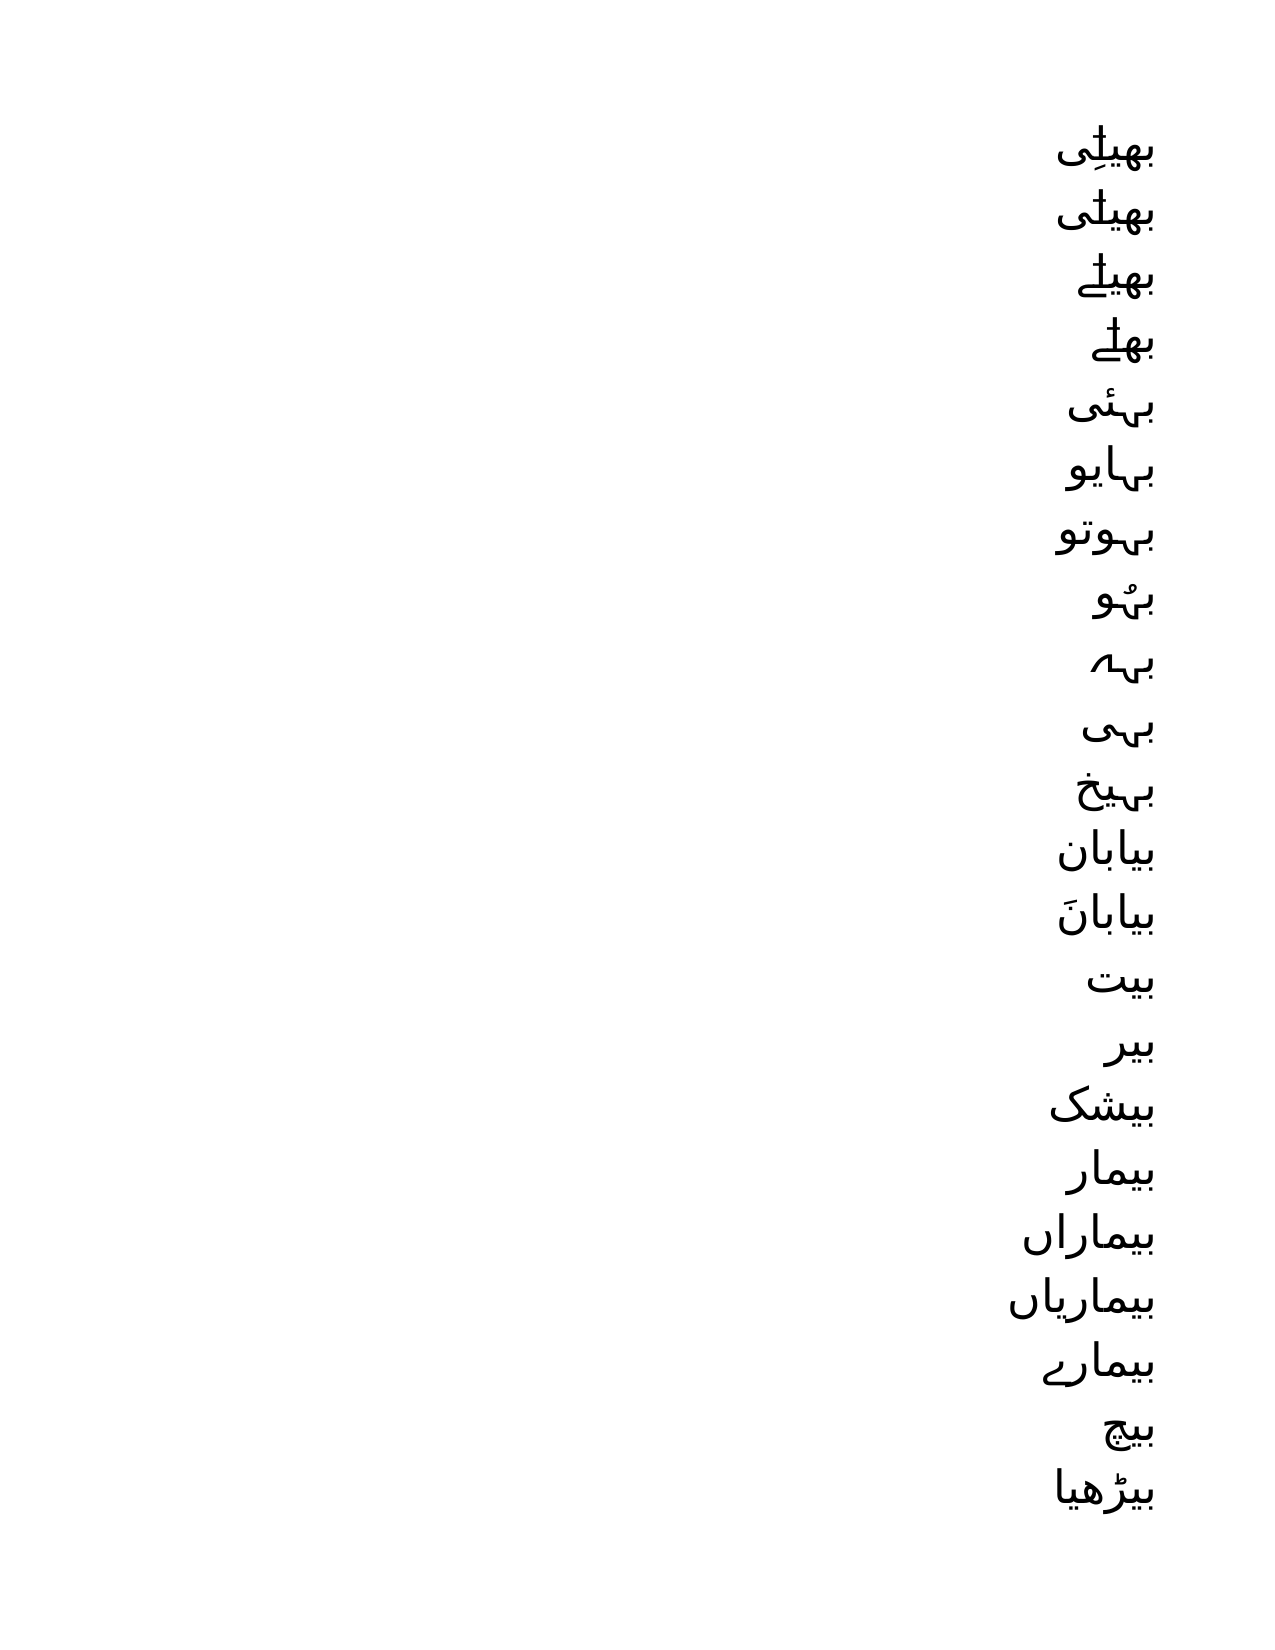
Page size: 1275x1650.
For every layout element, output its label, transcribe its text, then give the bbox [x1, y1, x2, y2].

text بیمارے [118, 1333, 1157, 1387]
text بہہ [118, 630, 1157, 683]
text بہوتو [118, 502, 1157, 555]
text بیابان [118, 822, 1157, 875]
text بیماریاں [118, 1269, 1157, 1323]
text بیر [118, 1013, 1157, 1067]
text بہیخ [118, 758, 1157, 811]
text بیچ [118, 1397, 1157, 1451]
text بیشک [118, 1077, 1157, 1131]
text بہی [118, 694, 1157, 747]
text بہایو [118, 438, 1157, 491]
text بیت [118, 949, 1157, 1003]
text بھیݪے [118, 246, 1157, 299]
text بیماراں [118, 1205, 1157, 1259]
text بیابانَ [118, 886, 1157, 939]
text بیمار [118, 1141, 1157, 1195]
text بھیݪِی [118, 118, 1157, 171]
text بیڑھیا [118, 1461, 1157, 1514]
text بھݪے [118, 310, 1157, 363]
text بھیݪی [118, 182, 1157, 235]
text بہُو [118, 566, 1157, 619]
text بہئی [118, 374, 1157, 427]
